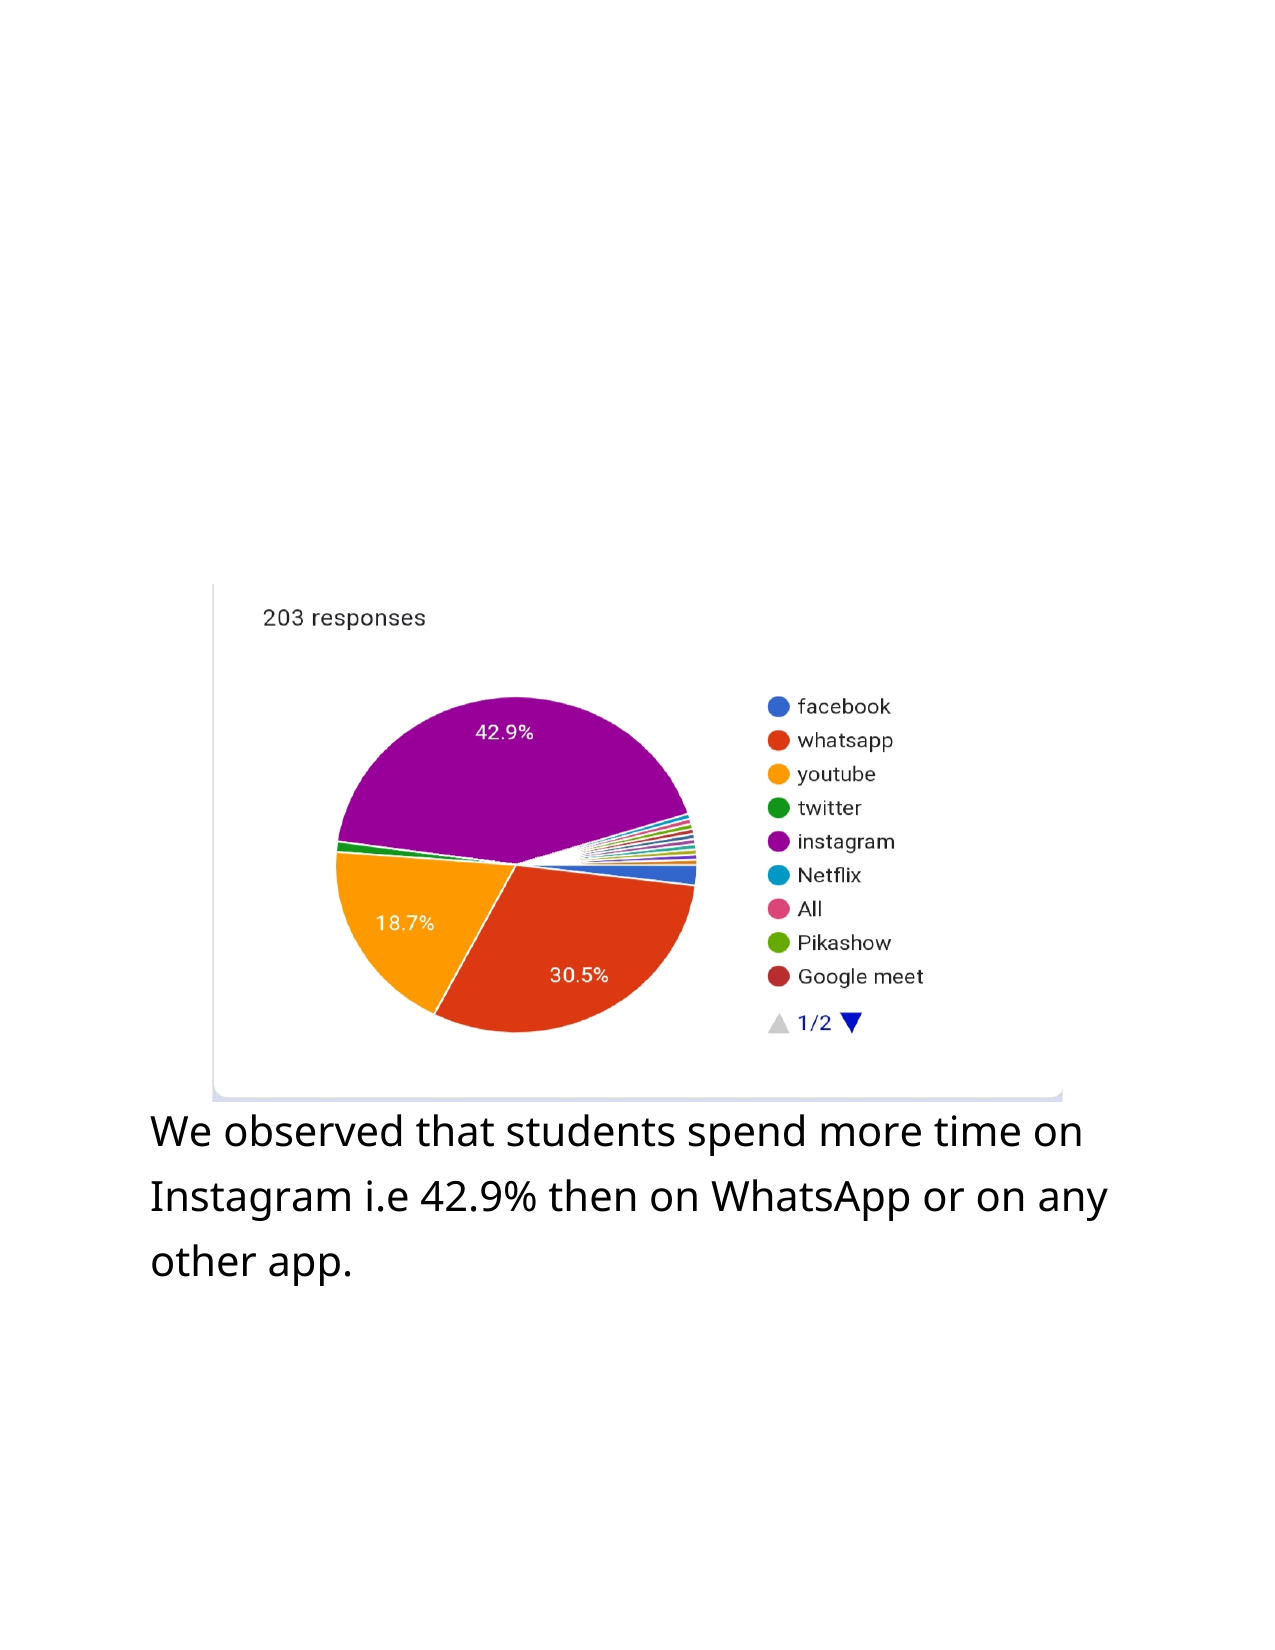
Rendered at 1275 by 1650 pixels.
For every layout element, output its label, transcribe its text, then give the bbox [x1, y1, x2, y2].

picture [212, 584, 1063, 1102]
text We observed that students spend more time on Instagram i.e 42.9% then on WhatsApp or on any other app. [150, 778, 1125, 1289]
